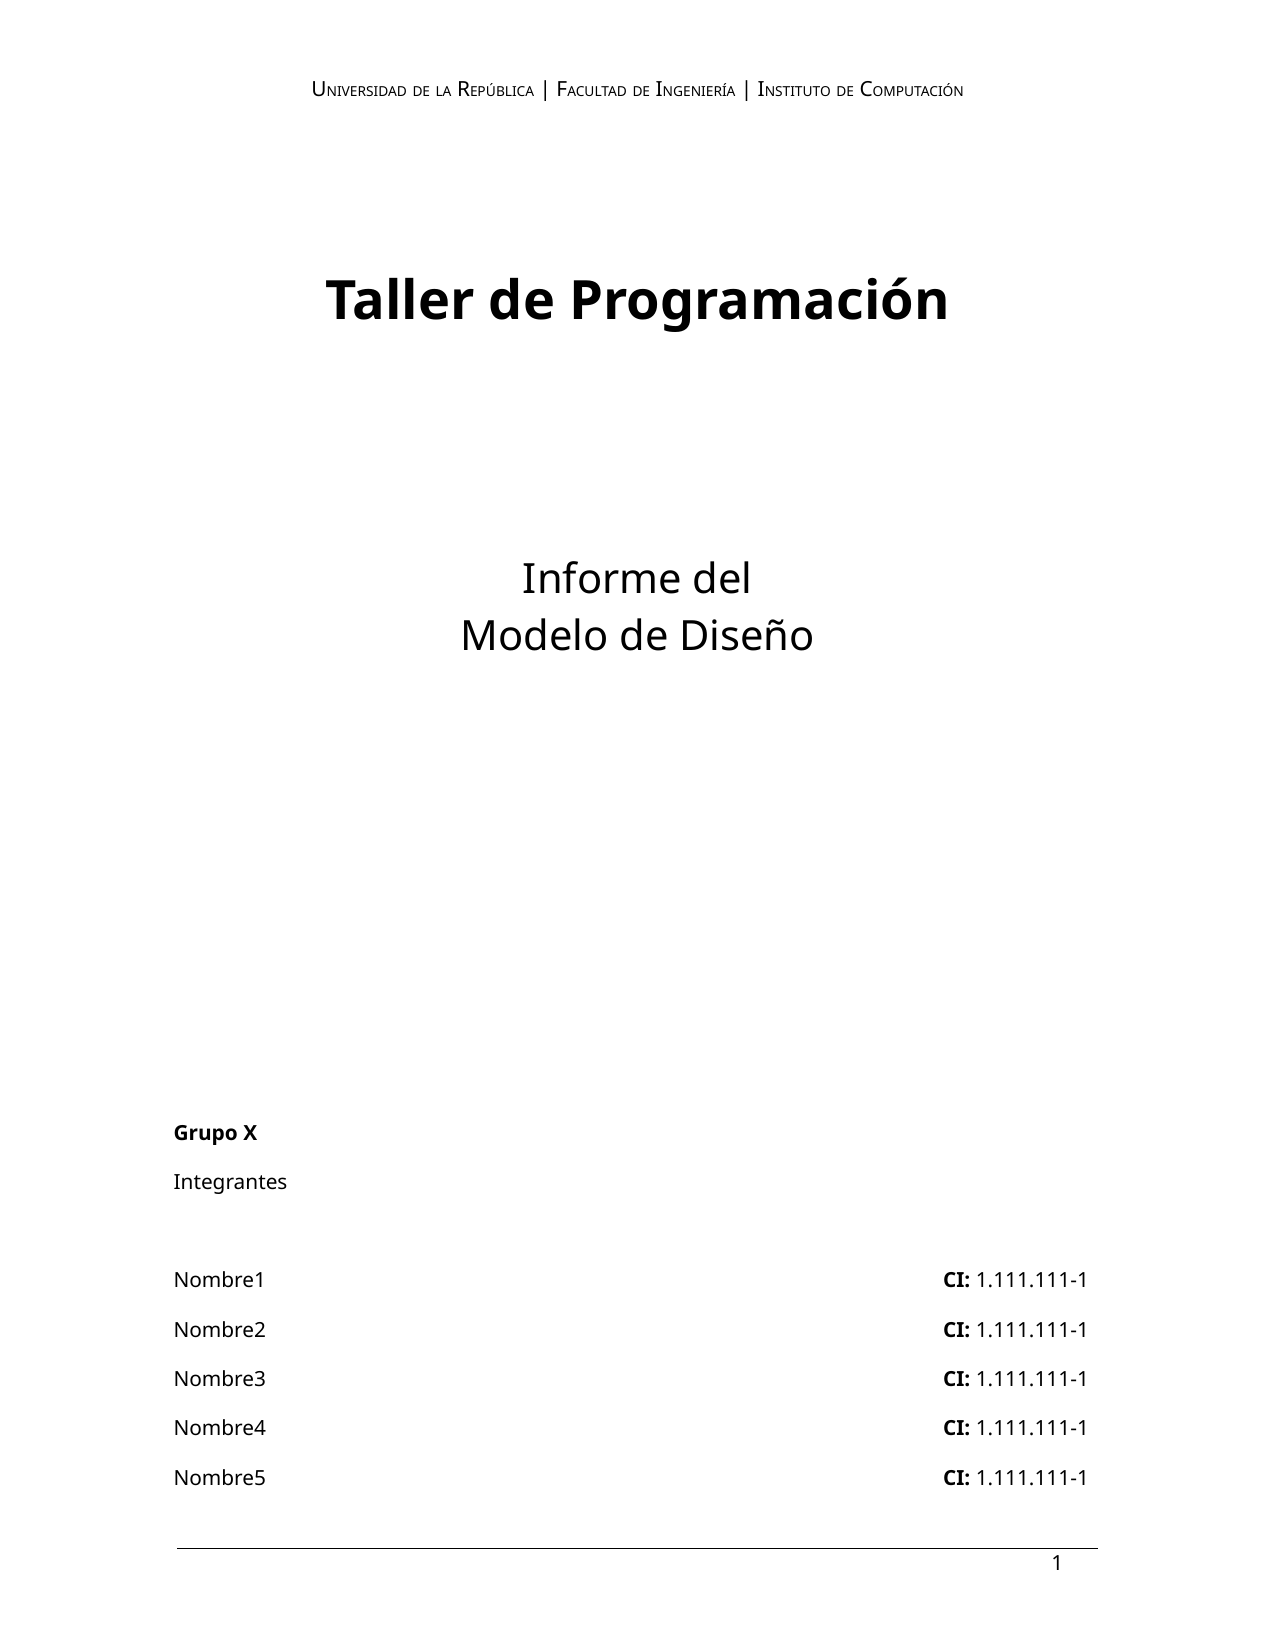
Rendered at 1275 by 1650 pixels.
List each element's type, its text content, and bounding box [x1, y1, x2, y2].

text Modelo de Diseño [177, 606, 1098, 663]
table_header Grupo X [166, 1118, 890, 1167]
table_cell Integrantes [166, 1167, 890, 1216]
table_cell Nombre4 [166, 1413, 890, 1463]
table_cell Nombre5 [166, 1463, 890, 1491]
table_cell Nombre2 [166, 1315, 890, 1364]
table_cell Nombre1 [166, 1266, 890, 1315]
text Informe del [177, 549, 1098, 606]
text Taller de Programación [177, 261, 1098, 335]
table_cell CI: 1.111.111-1 [890, 1315, 1096, 1364]
table_cell CI: 1.111.111-1 [890, 1266, 1096, 1315]
table_header [166, 1216, 890, 1266]
table_cell CI: 1.111.111-1 [890, 1364, 1096, 1413]
table_cell CI: 1.111.111-1 [890, 1413, 1096, 1463]
table_cell Nombre3 [166, 1364, 890, 1413]
table_header [890, 1216, 1096, 1266]
table_cell CI: 1.111.111-1 [890, 1463, 1096, 1491]
